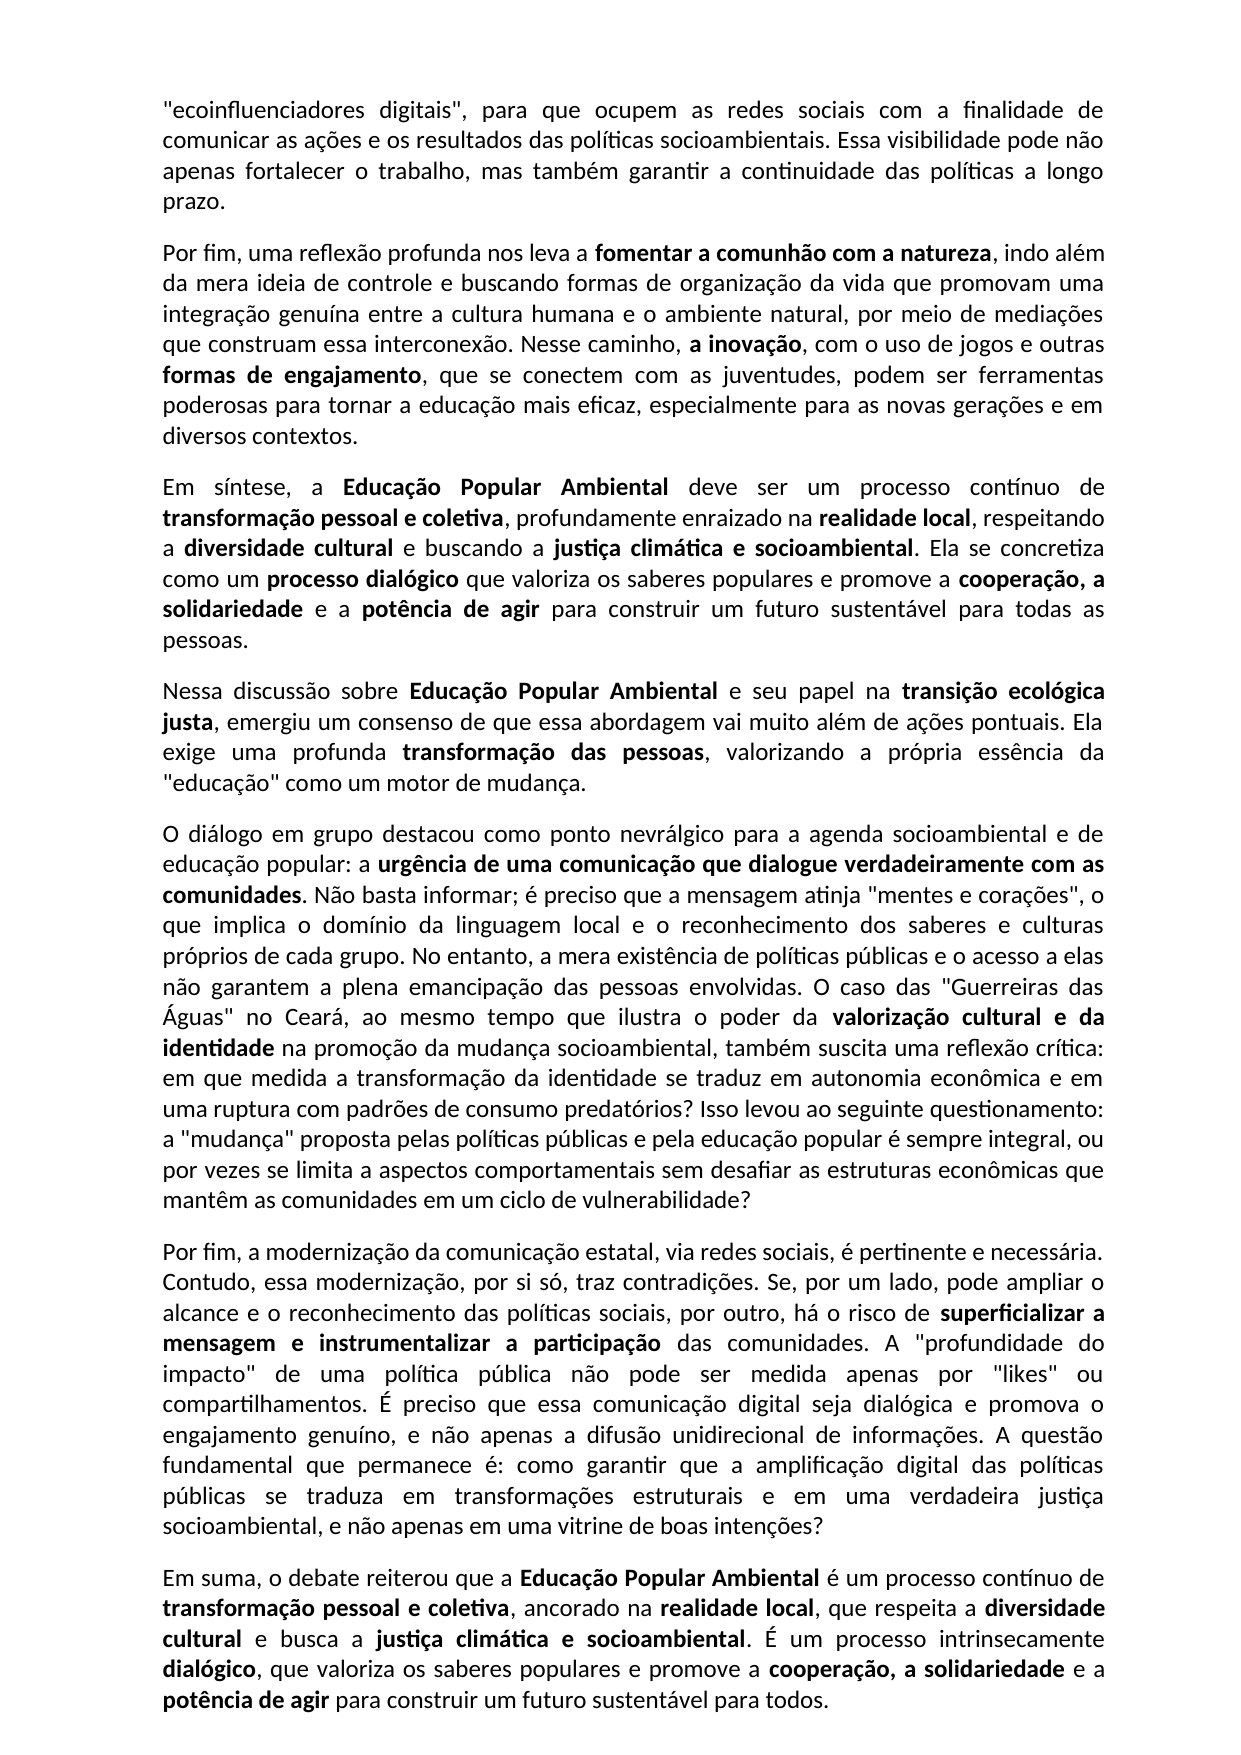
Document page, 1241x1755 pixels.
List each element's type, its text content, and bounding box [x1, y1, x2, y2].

text Por fim, uma reflexão profunda nos leva a fomentar a comunhão com a natureza, indo além da mera ideia de controle e buscando formas de organização da vida que promovam uma integração genuína entre a cultura humana e o ambiente natural, por meio de mediações que construam essa interconexão. Nesse caminho, a inovação, com o uso de jogos e outras formas de engajamento, que se conectem com as juventudes, podem ser ferramentas poderosas para tornar a educação mais eficaz, especialmente para as novas gerações e em diversos contextos. [162, 237, 1105, 450]
text "ecoinfluenciadores digitais", para que ocupem as redes sociais com a finalidade de comunicar as ações e os resultados das políticas socioambientais. Essa visibilidade pode não apenas fortalecer o trabalho, mas também garantir a continuidade das políticas a longo prazo. [162, 94, 1105, 216]
text Em suma, o debate reiterou que a Educação Popular Ambiental é um processo contínuo de transformação pessoal e coletiva, ancorado na realidade local, que respeita a diversidade cultural e busca a justiça climática e socioambiental. É um processo intrinsecamente dialógico, que valoriza os saberes populares e promove a cooperação, a solidariedade e a potência de agir para construir um futuro sustentável para todos. [162, 1562, 1105, 1714]
text Por fim, a modernização da comunicação estatal, via redes sociais, é pertinente e necessária. Contudo, essa modernização, por si só, traz contradições. Se, por um lado, pode ampliar o alcance e o reconhecimento das políticas sociais, por outro, há o risco de superficializar a mensagem e instrumentalizar a participação das comunidades. A "profundidade do impacto" de uma política pública não pode ser medida apenas por "likes" ou compartilhamentos. É preciso que essa comunicação digital seja dialógica e promova o engajamento genuíno, e não apenas a difusão unidirecional de informações. A questão fundamental que permanece é: como garantir que a amplificação digital das políticas públicas se traduza em transformações estruturais e em uma verdadeira justiça socioambiental, e não apenas em uma vitrine de boas intenções? [162, 1236, 1105, 1541]
text Em síntese, a Educação Popular Ambiental deve ser um processo contínuo de transformação pessoal e coletiva, profundamente enraizado na realidade local, respeitando a diversidade cultural e buscando a justiça climática e socioambiental. Ela se concretiza como um processo dialógico que valoriza os saberes populares e promove a cooperação, a solidariedade e a potência de agir para construir um futuro sustentável para todas as pessoas. [162, 471, 1105, 654]
text Nessa discussão sobre Educação Popular Ambiental e seu papel na transição ecológica justa, emergiu um consenso de que essa abordagem vai muito além de ações pontuais. Ela exige uma profunda transformação das pessoas, valorizando a própria essência da "educação" como um motor de mudança. [162, 675, 1105, 797]
text O diálogo em grupo destacou como ponto nevrálgico para a agenda socioambiental e de educação popular: a urgência de uma comunicação que dialogue verdadeiramente com as comunidades. Não basta informar; é preciso que a mensagem atinja "mentes e corações", o que implica o domínio da linguagem local e o reconhecimento dos saberes e culturas próprios de cada grupo. No entanto, a mera existência de políticas públicas e o acesso a elas não garantem a plena emancipação das pessoas envolvidas. O caso das "Guerreiras das Águas" no Ceará, ao mesmo tempo que ilustra o poder da valorização cultural e da identidade na promoção da mudança socioambiental, também suscita uma reflexão crítica: em que medida a transformação da identidade se traduz em autonomia econômica e em uma ruptura com padrões de consumo predatórios? Isso levou ao seguinte questionamento: a "mudança" proposta pelas políticas públicas e pela educação popular é sempre integral, ou por vezes se limita a aspectos comportamentais sem desafiar as estruturas econômicas que mantêm as comunidades em um ciclo de vulnerabilidade? [162, 818, 1105, 1215]
